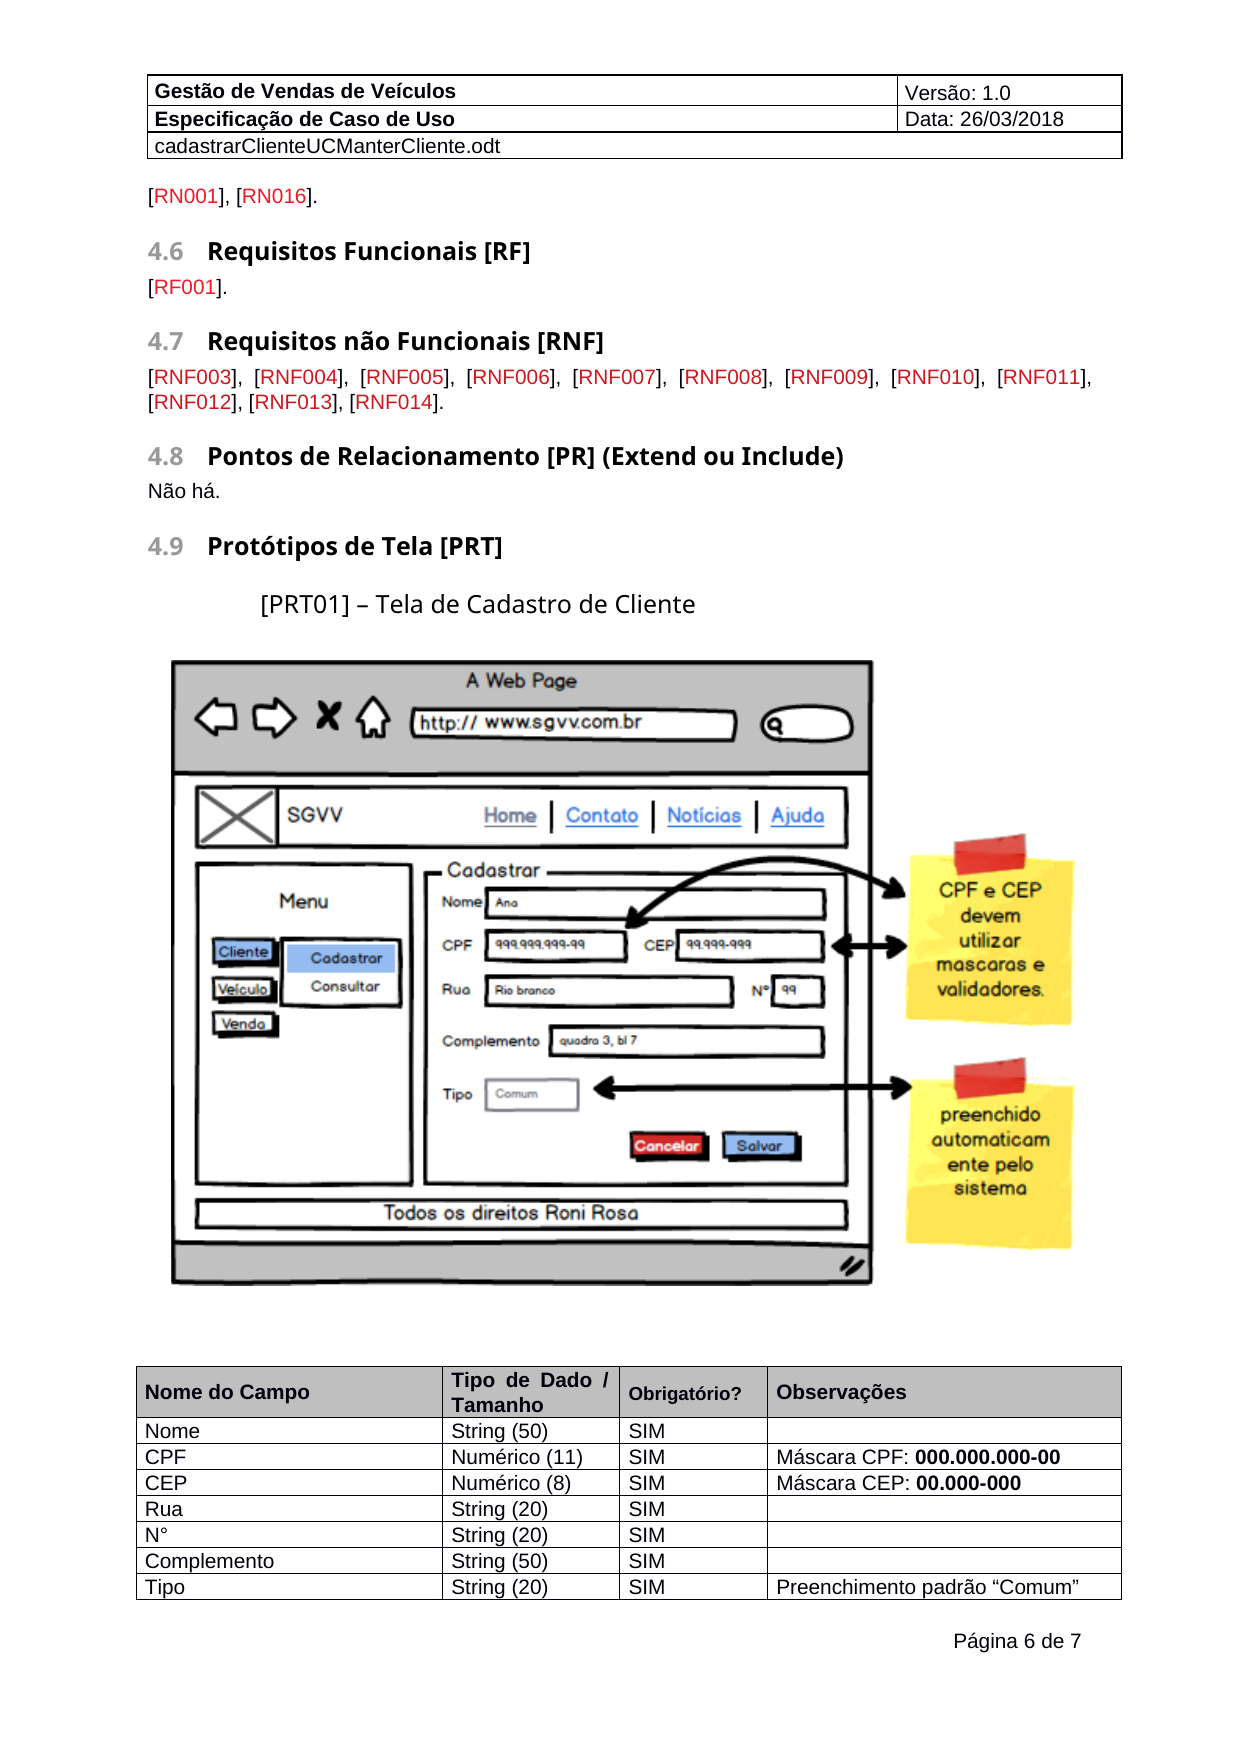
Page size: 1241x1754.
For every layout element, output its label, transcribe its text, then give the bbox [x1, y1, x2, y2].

table_cell [768, 1496, 1121, 1521]
table_cell Nome [137, 1418, 442, 1443]
text [RN001], [RN016]. [148, 183, 1092, 208]
table_cell CPF [137, 1444, 442, 1469]
table_header Observações [768, 1367, 1121, 1417]
title Pontos de Relacionamento [PR] (Extend ou Include) [148, 439, 1122, 473]
table_cell String (20) [443, 1522, 619, 1547]
table_cell Complemento [137, 1548, 442, 1573]
title [PRT01] – Tela de Cadastro de Cliente [260, 587, 1205, 621]
table_cell Rua [137, 1496, 442, 1521]
title Requisitos não Funcionais [RNF] [148, 323, 1122, 358]
table_cell Tipo [137, 1574, 442, 1599]
table_cell Máscara CEP: 00.000-000 [768, 1470, 1121, 1495]
table_cell Numérico (8) [443, 1470, 619, 1495]
table_cell [768, 1548, 1121, 1573]
table_cell Numérico (11) [443, 1444, 619, 1469]
text [RF001]. [148, 273, 1092, 298]
table_header Obrigatório? [620, 1367, 767, 1417]
table_cell String (50) [443, 1548, 619, 1573]
table_cell String (20) [443, 1574, 619, 1599]
table_cell CEP [137, 1470, 442, 1495]
table_cell SIM [620, 1444, 767, 1469]
table_cell String (50) [443, 1418, 619, 1443]
title Requisitos Funcionais [RF] [148, 233, 1122, 267]
text Não há. [148, 479, 1122, 503]
table_cell [768, 1418, 1121, 1443]
picture [171, 660, 1076, 1286]
table_cell SIM [620, 1574, 767, 1599]
table_cell SIM [620, 1548, 767, 1573]
text [RNF003], [RNF004], [RNF005], [RNF006], [RNF007], [RNF008], [RNF009], [RNF010], [RNF011], [RNF012], [RNF013], [RNF014]. [148, 364, 1092, 414]
table_cell [768, 1522, 1121, 1547]
title Protótipos de Tela [PRT] [148, 528, 1122, 562]
table_cell SIM [620, 1496, 767, 1521]
table_cell N° [137, 1522, 442, 1547]
table_cell Máscara CPF: 000.000.000-00 [768, 1444, 1121, 1469]
table_header Tipo de Dado / Tamanho [443, 1367, 619, 1417]
table_cell String (20) [443, 1496, 619, 1521]
table_header Nome do Campo [137, 1367, 442, 1417]
table_cell SIM [620, 1470, 767, 1495]
table_cell SIM [620, 1522, 767, 1547]
table_cell Preenchimento padrão “Comum” [768, 1574, 1121, 1599]
table_cell SIM [620, 1418, 767, 1443]
